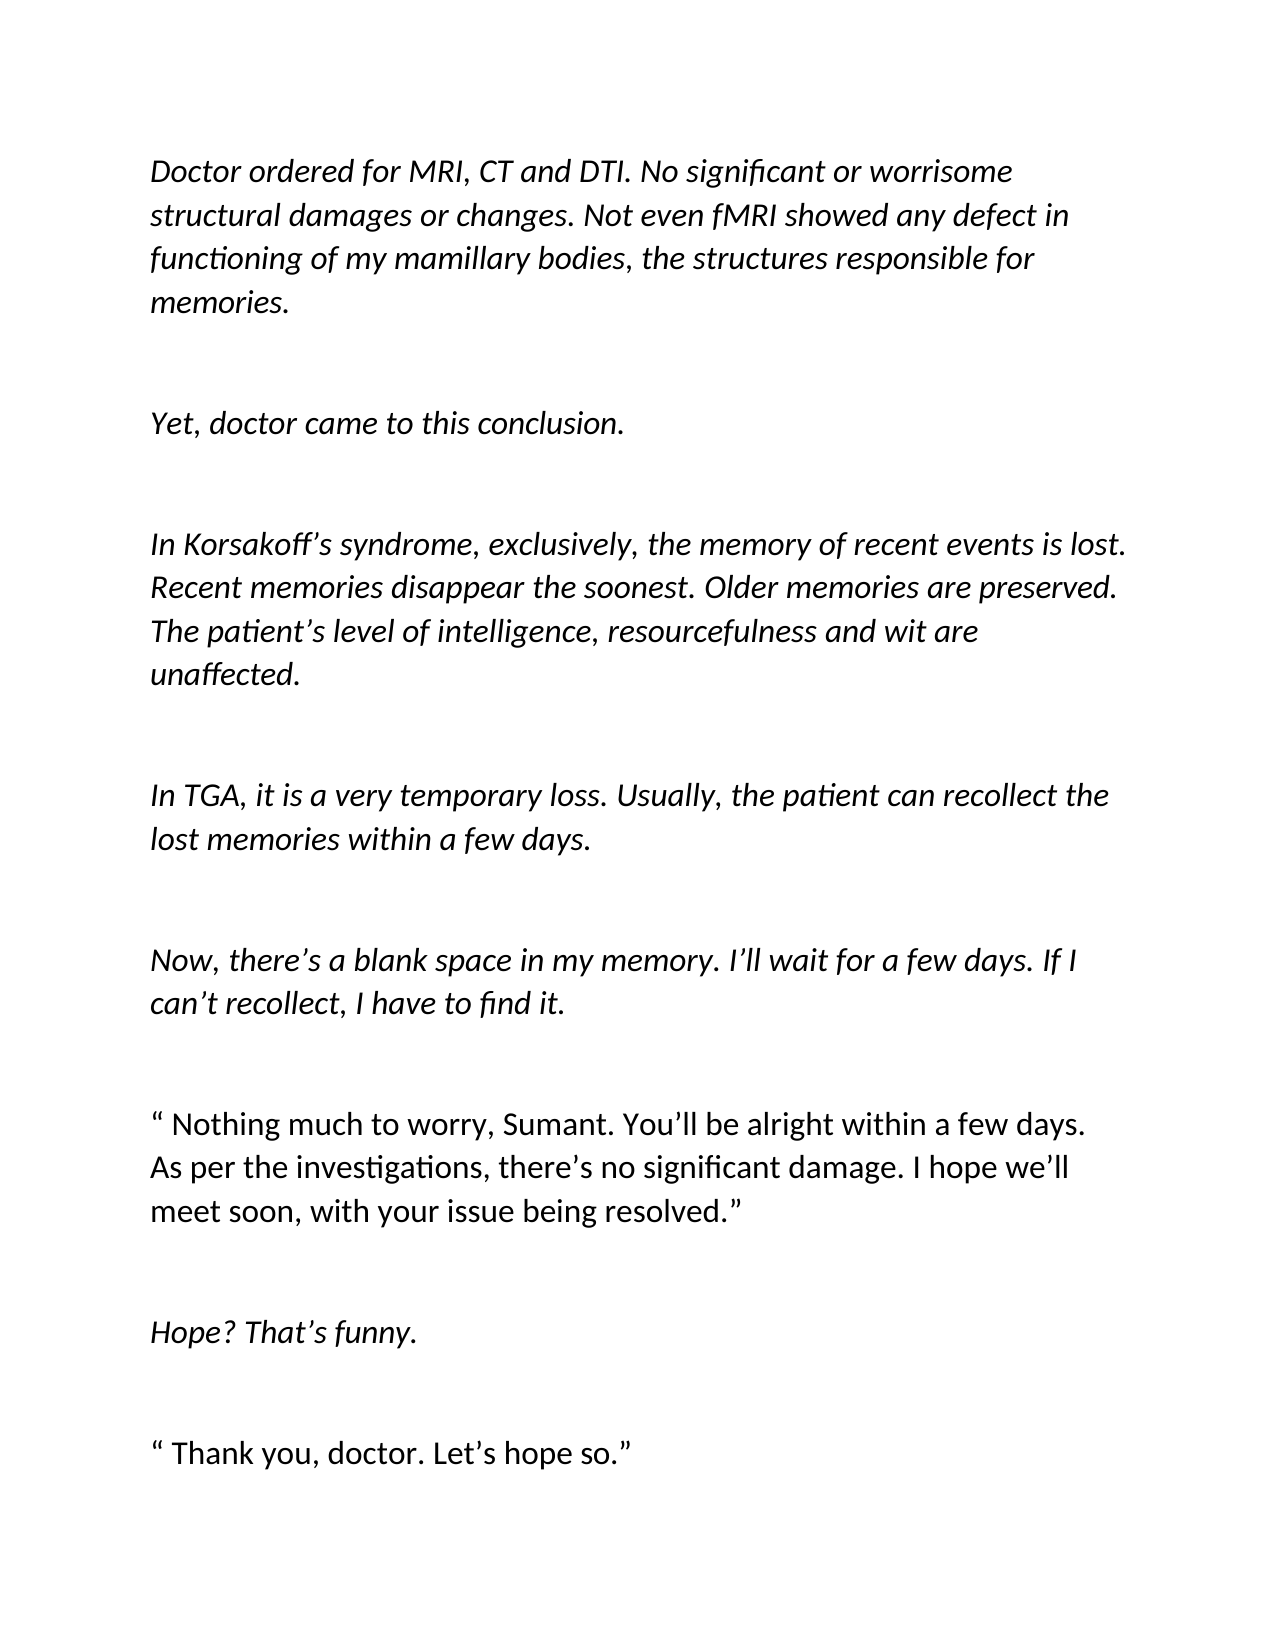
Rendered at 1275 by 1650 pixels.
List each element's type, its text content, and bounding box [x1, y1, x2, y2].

text Doctor ordered for MRI, CT and DTI. No significant or worrisome structural damages or changes. Not even fMRI showed any defect in functioning of my mamillary bodies, the structures responsible for memories. [150, 150, 1120, 321]
text “ Nothing much to worry, Sumant. You’ll be alright within a few days. As per the investigations, there’s no significant damage. I hope we’ll meet soon, with your issue being resolved.” [150, 1103, 1125, 1231]
text In TGA, it is a very temporary loss. Usually, the patient can recollect the lost memories within a few days. [150, 774, 1125, 858]
text “ Thank you, doctor. Let’s hope so.” [150, 1432, 1162, 1472]
text In Korsakoff’s syndrome, exclusively, the memory of recent events is lost. Recent memories disappear the soonest. Older memories are preserved. [150, 523, 1162, 607]
text Yet, doctor came to this conclusion. [150, 402, 1162, 442]
text Hope? That’s funny. [150, 1311, 1162, 1352]
text Now, there’s a blank space in my memory. I’ll wait for a few days. If I can’t recollect, I have to find it. [150, 939, 1120, 1023]
text The patient’s level of intelligence, resourcefulness and wit are unaffected. [150, 610, 1120, 694]
